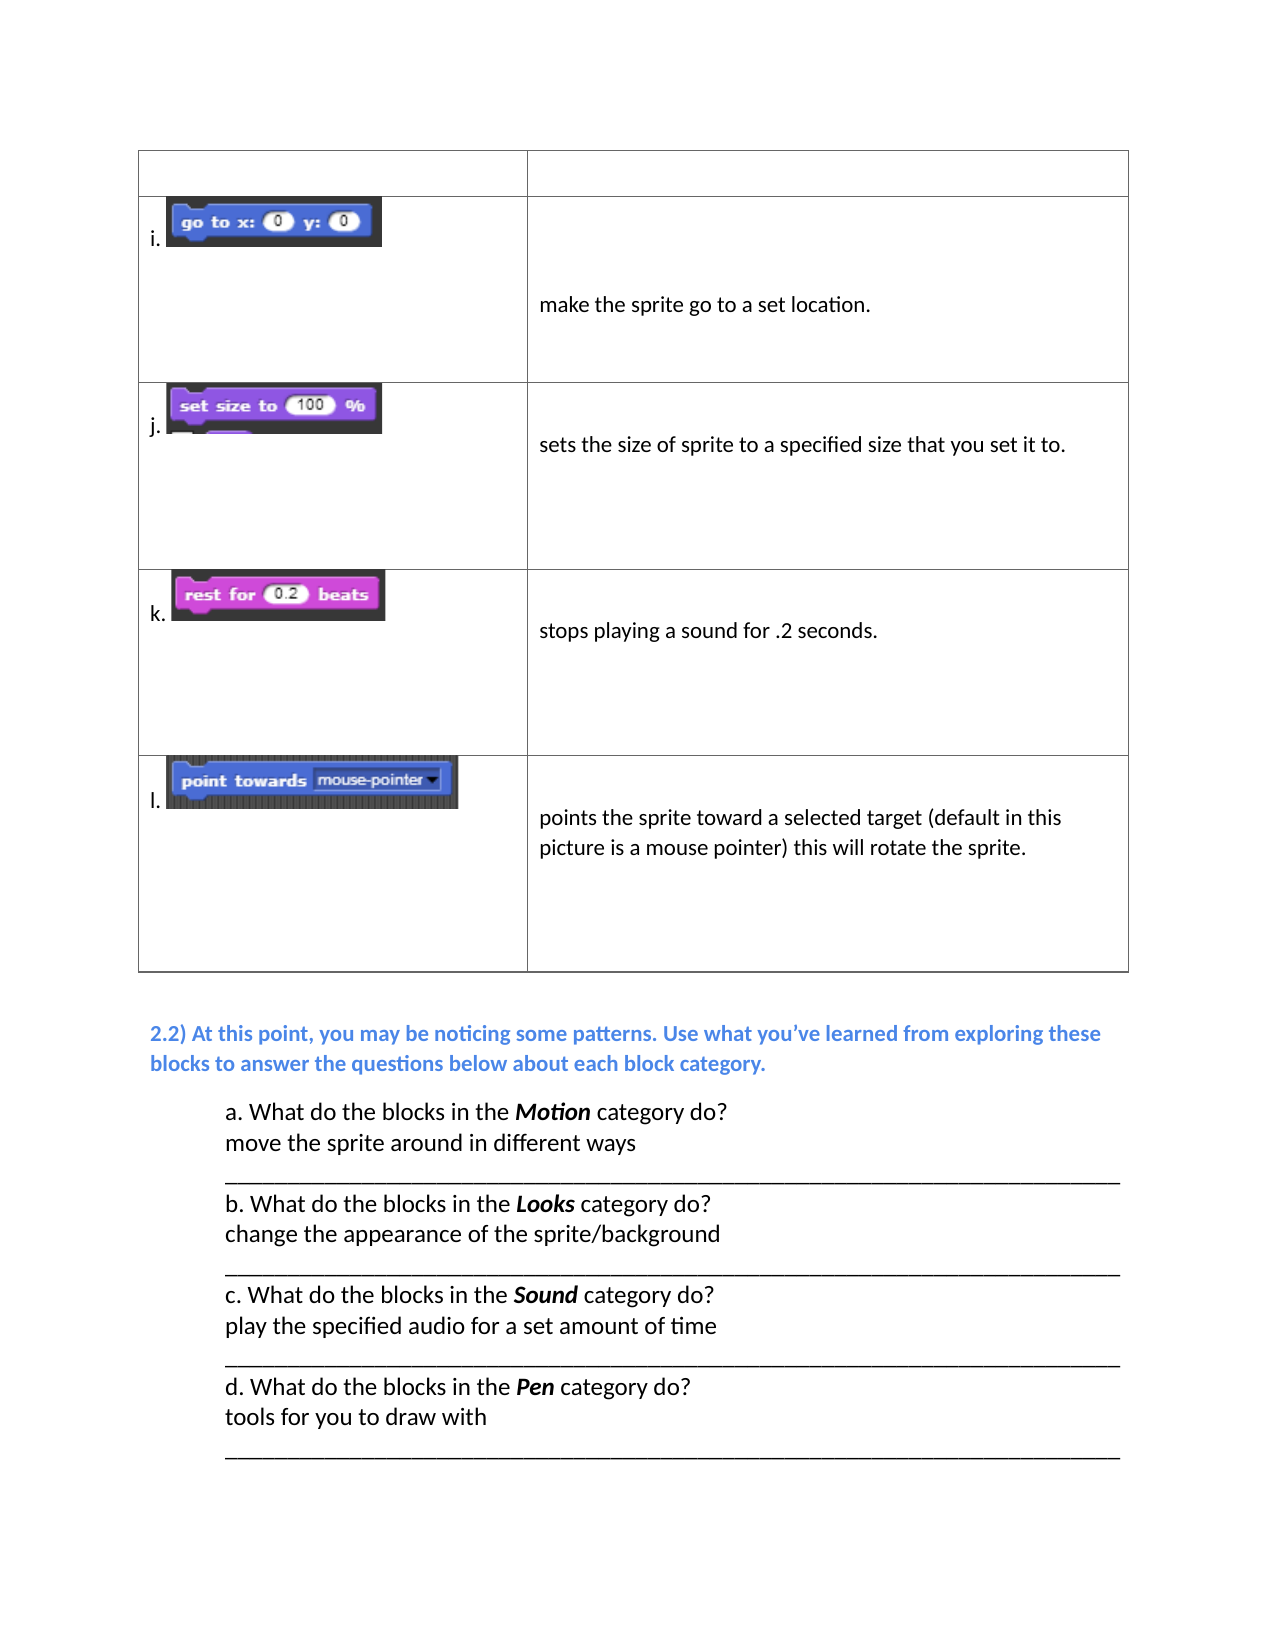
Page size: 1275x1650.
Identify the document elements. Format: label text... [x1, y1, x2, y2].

table_cell sets the size of sprite to a specified size that you set it to. [528, 383, 1128, 568]
picture [166, 383, 383, 434]
text b. What do the blocks in the Looks category do? change the appearance of the sprite/background ________________________________________________________________________ [225, 1188, 1125, 1279]
table_cell stops playing a sound for .2 seconds. [528, 570, 1128, 755]
text a. What do the blocks in the Motion category do? move the sprite around in different ways ________________________________________________________________________ [225, 1096, 1125, 1188]
table_cell l. [139, 756, 527, 971]
table_cell [139, 151, 527, 196]
table_cell i. [139, 197, 527, 382]
picture [171, 569, 386, 621]
table_cell j. [139, 383, 527, 568]
text c. What do the blocks in the Sound category do? play the specified audio for a set amount of time ________________________________________________________________________ [225, 1279, 1125, 1371]
table_cell make the sprite go to a set location. [528, 197, 1128, 382]
text d. What do the blocks in the Pen category do? tools for you to draw with ________________________________________________________________________ [225, 1371, 1125, 1463]
table_cell [528, 151, 1128, 196]
picture [166, 755, 459, 809]
table_cell points the sprite toward a selected target (default in this picture is a mouse pointer) this will rotate the sprite. [528, 756, 1128, 971]
table_cell k. [139, 570, 527, 755]
picture [166, 196, 382, 247]
text 2.2) At this point, you may be noticing some patterns. Use what you’ve learned from exploring these blocks to answer the questions below about each block category. [150, 1019, 1125, 1077]
